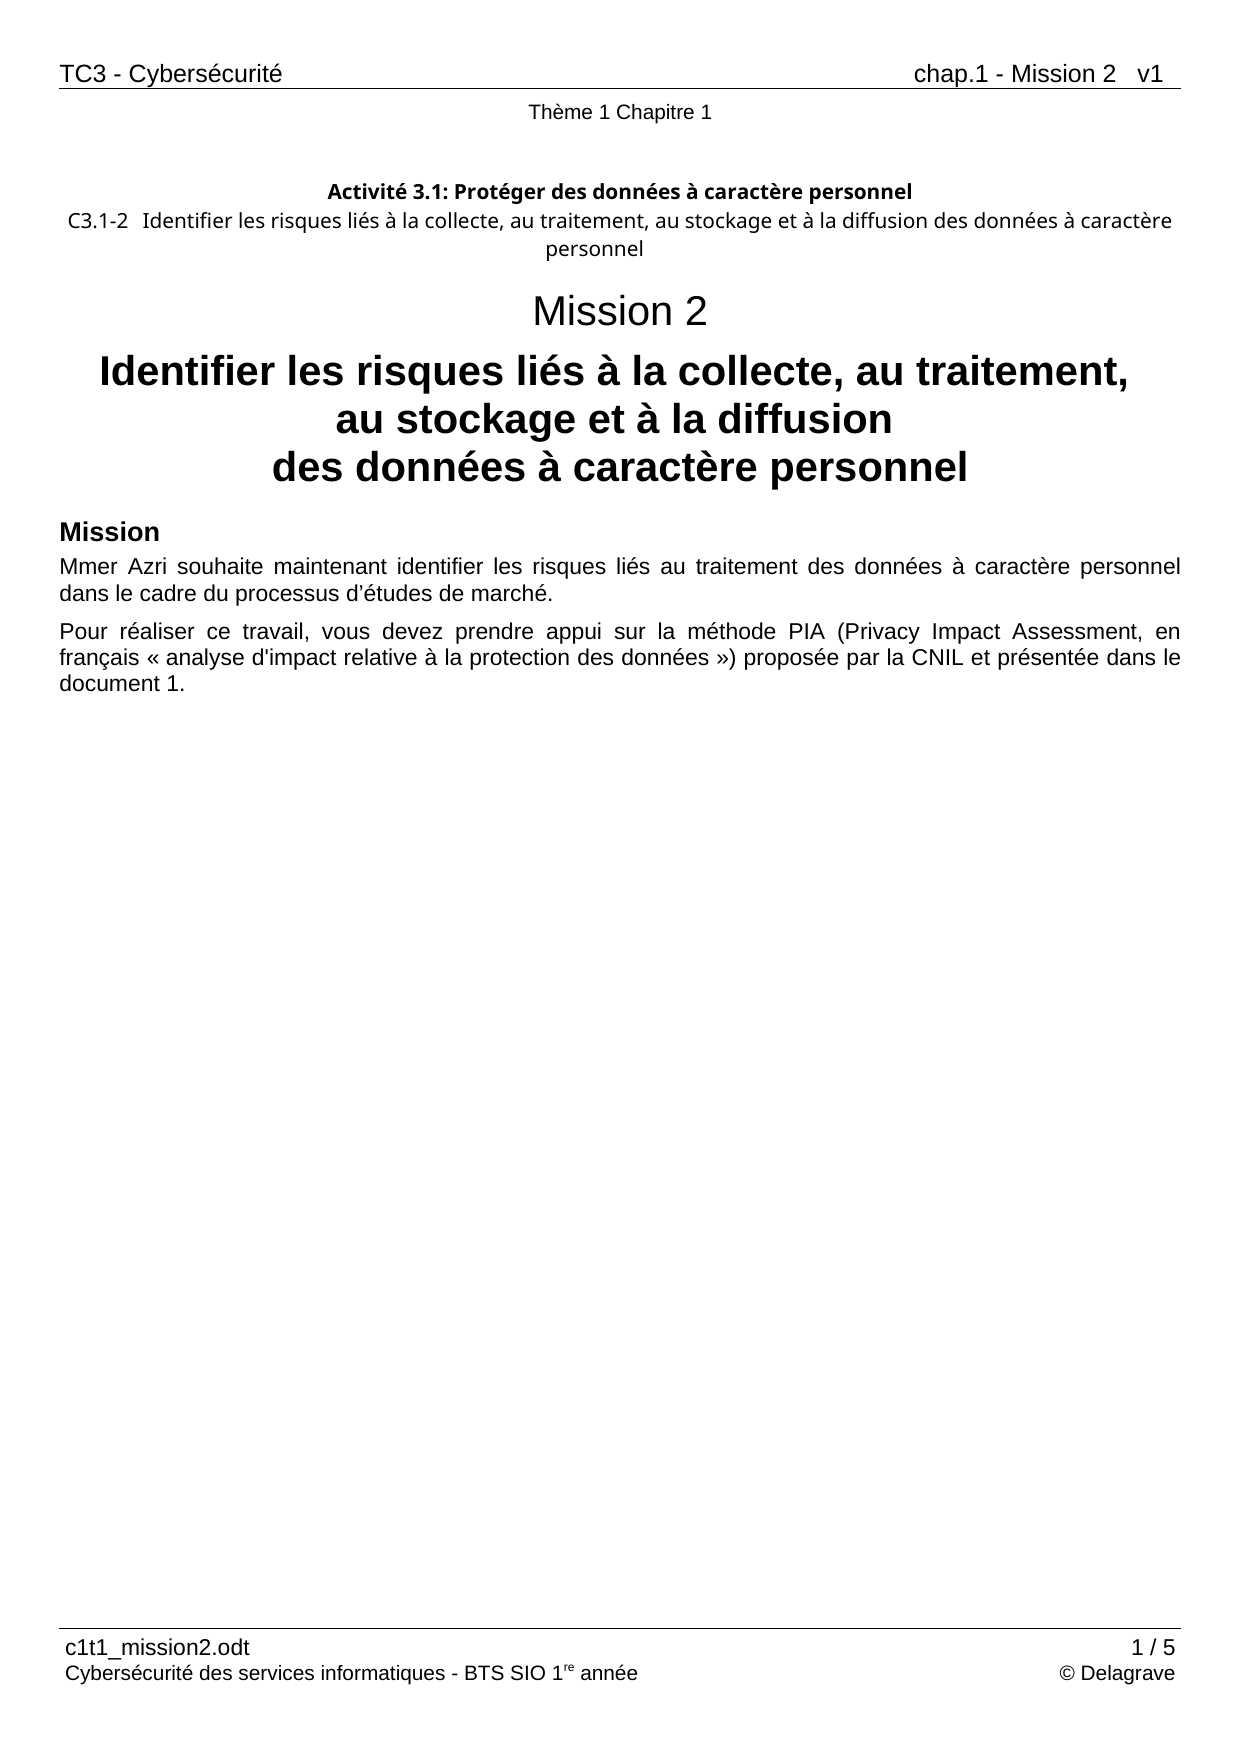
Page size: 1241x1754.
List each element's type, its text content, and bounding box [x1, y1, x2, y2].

text Thème 1 Chapitre 1 [59, 100, 1181, 124]
text Pour réaliser ce travail, vous devez prendre appui sur la méthode PIA (Privacy Impact Assessment, en français « analyse d'impact relative à la protection des données ») proposée par la CNIL et présentée dans le document 1. [59, 618, 1181, 697]
text Identifier les risques liés à la collecte, au traitement, au stockage et à la diffusion des données à caractère personnel [59, 346, 1181, 490]
text C3.1-2 Identifier les risques liés à la collecte, au traitement, au stockage et à la diffusion des données à caractère personnel [59, 206, 1181, 263]
text Mission 2 [59, 286, 1181, 334]
text Activité 3.1: Protéger des données à caractère personnel [59, 177, 1181, 206]
text Mmer Azri souhaite maintenant identifier les risques liés au traitement des données à caractère personnel dans le cadre du processus d’études de marché. [59, 553, 1181, 606]
text Mission [59, 516, 1181, 547]
